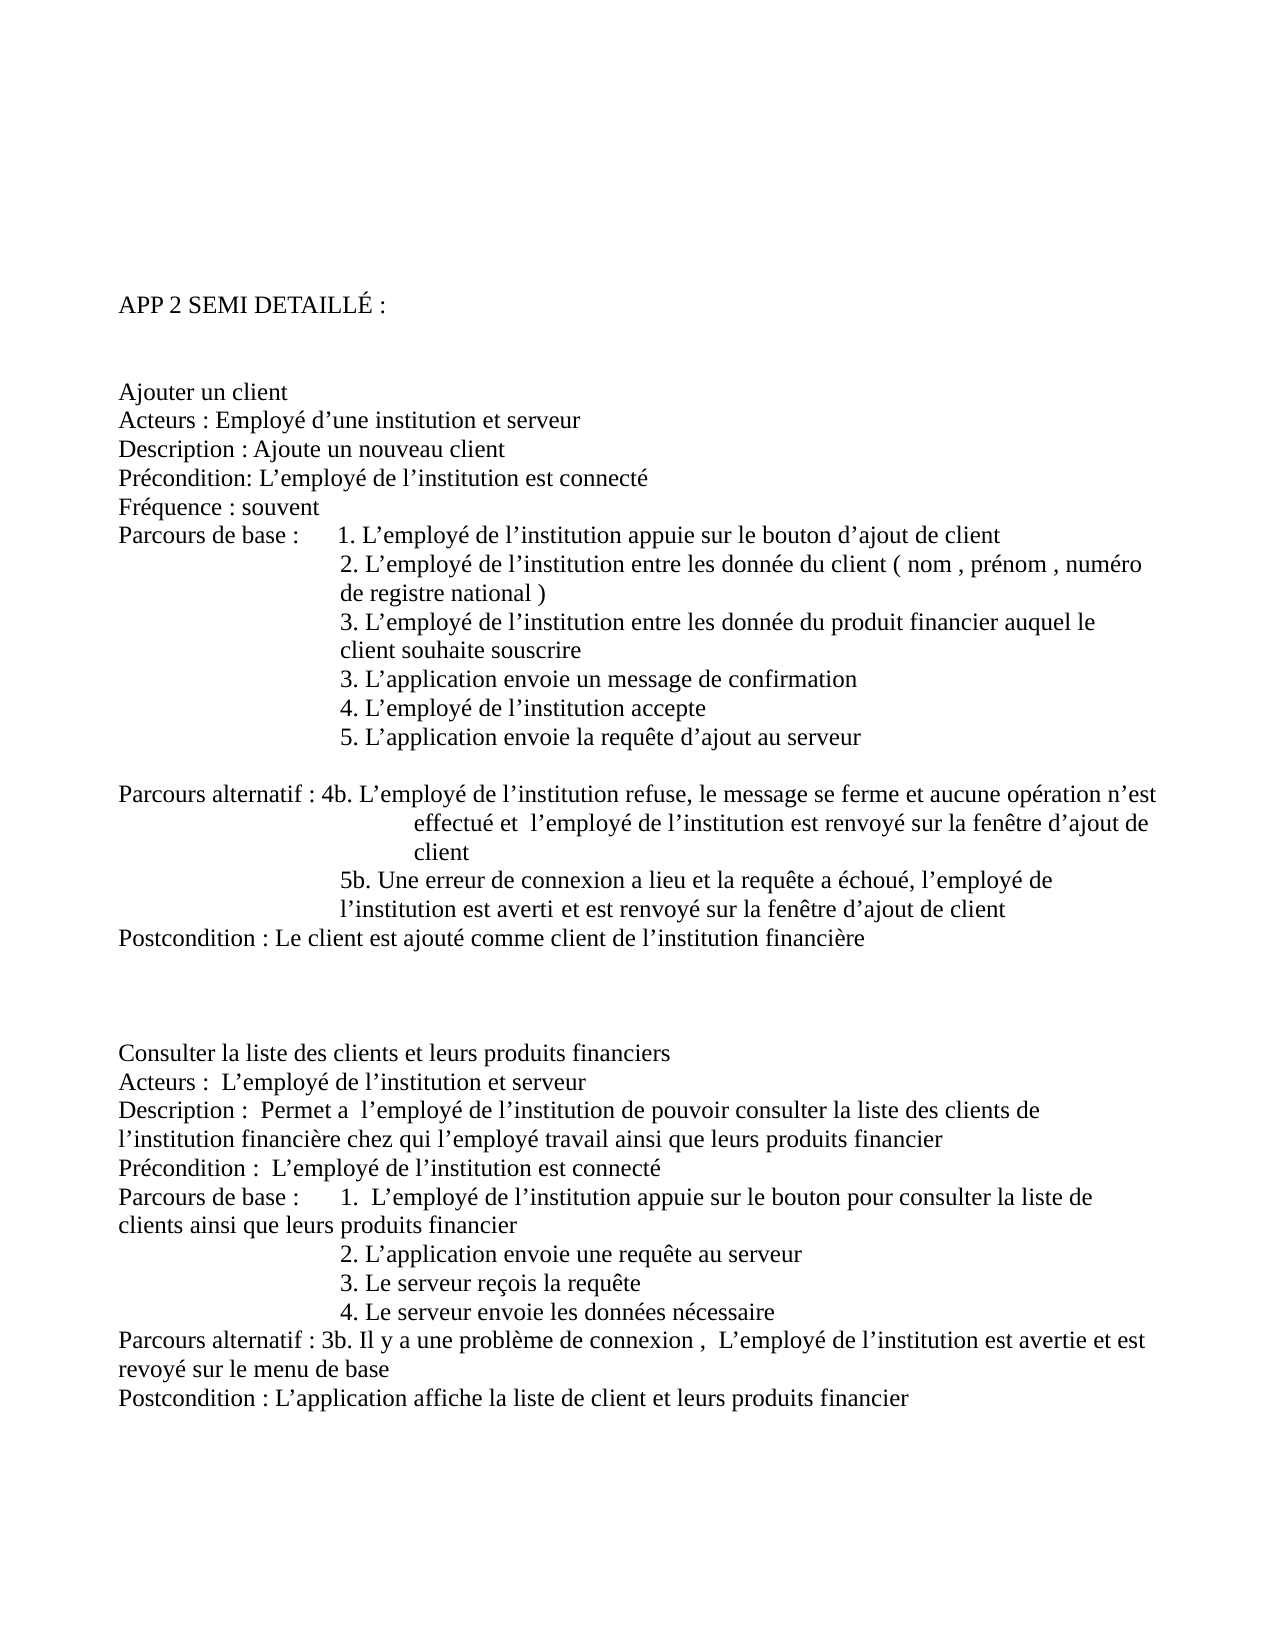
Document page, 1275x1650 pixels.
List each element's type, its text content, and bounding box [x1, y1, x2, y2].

text 3. Le serveur reçois la requête [118, 1268, 1157, 1297]
text 4. Le serveur envoie les données nécessaire [118, 1297, 1157, 1326]
text Acteurs : L’employé de l’institution et serveur [118, 1067, 1157, 1096]
text Précondition : L’employé de l’institution est connecté [118, 1153, 1157, 1182]
text Parcours de base : 1. L’employé de l’institution appuie sur le bouton d’ajout de client [118, 521, 1157, 549]
text Parcours alternatif : 3b. Il y a une problème de connexion , L’employé de l’institution est avertie et est revoyé sur le menu de base [118, 1326, 1157, 1383]
text Description : Permet a l’employé de l’institution de pouvoir consulter la liste des clients de l’institution financière chez qui l’employé travail ainsi que leurs produits financier [118, 1096, 1157, 1153]
text Parcours de base : 1. L’employé de l’institution appuie sur le bouton pour consulter la liste de clients ainsi que leurs produits financier [118, 1182, 1157, 1239]
text Précondition: L’employé de l’institution est connecté [118, 463, 1157, 492]
text Ajouter un client [118, 377, 1157, 406]
text Description : Ajoute un nouveau client [118, 434, 1157, 463]
text APP 2 SEMI DETAILLÉ : [118, 118, 1157, 319]
text 5b. Une erreur de connexion a lieu et la requête a échoué, l’employé de l’institution est averti et est renvoyé sur la fenêtre d’ajout de client [118, 866, 1157, 923]
text 2. L’application envoie une requête au serveur [118, 1239, 1157, 1268]
text Consulter la liste des clients et leurs produits financiers [118, 1038, 1157, 1067]
text 3. L’employé de l’institution entre les donnée du produit financier auquel le client souhaite souscrire 3. L’application envoie un message de confirmation 4. L’employé de l’institution accepte 5. L’application envoie la requête d’ajout au serveur [118, 607, 1157, 751]
text Postcondition : Le client est ajouté comme client de l’institution financière [118, 923, 1157, 952]
text Postcondition : L’application affiche la liste de client et leurs produits financier [118, 1383, 1157, 1412]
text Acteurs : Employé d’une institution et serveur [118, 406, 1157, 434]
text Parcours alternatif : 4b. L’employé de l’institution refuse, le message se ferme et aucune opération n’est effectué et l’employé de l’institution est renvoyé sur la fenêtre d’ajout de client [118, 751, 1157, 866]
text 2. L’employé de l’institution entre les donnée du client ( nom , prénom , numéro de registre national ) [118, 549, 1157, 607]
text Fréquence : souvent [118, 492, 1157, 521]
